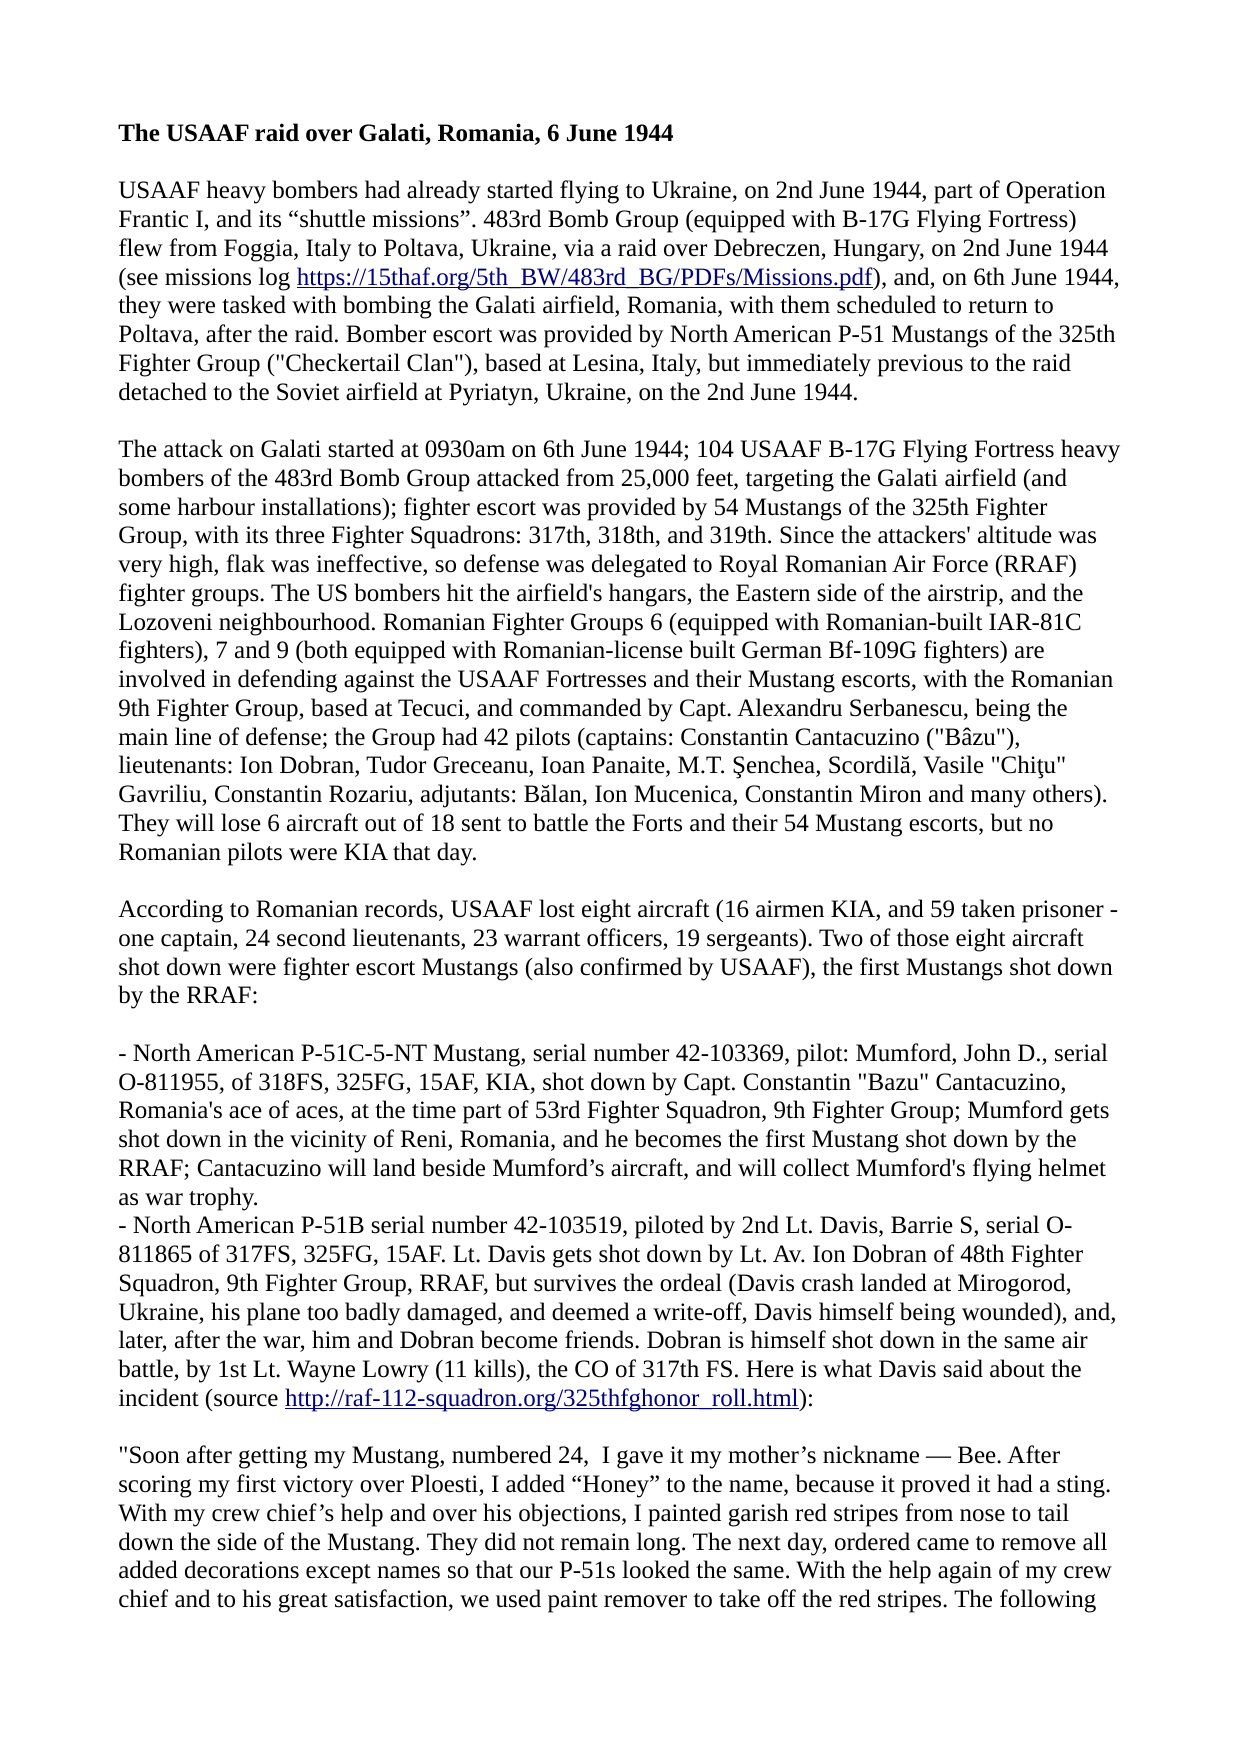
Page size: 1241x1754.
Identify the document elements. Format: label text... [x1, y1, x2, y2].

text "Soon after getting my Mustang, numbered 24, I gave it my mother’s nickname — Bee. After scoring my first victory over Ploesti, I added “Honey” to the name, because it proved it had a sting. With my crew chief’s help and over his objections, I painted garish red stripes from nose to tail down the side of the Mustang. They did not remain long. The next day, ordered came to remove all added decorations except names so that our P-51s looked the same. With the help again of my crew chief and to his great satisfaction, we used paint remover to take off the red stripes. The following [118, 1441, 1122, 1613]
text The USAAF raid over Galati, Romania, 6 June 1944 [118, 118, 1122, 147]
text According to Romanian records, USAAF lost eight aircraft (16 airmen KIA, and 59 taken prisoner - one captain, 24 second lieutenants, 23 warrant officers, 19 sergeants). Two of those eight aircraft shot down were fighter escort Mustangs (also confirmed by USAAF), the first Mustangs shot down by the RRAF: [118, 894, 1122, 1009]
text USAAF heavy bombers had already started flying to Ukraine, on 2nd June 1944, part of Operation Frantic I, and its “shuttle missions”. 483rd Bomb Group (equipped with B-17G Flying Fortress) flew from Foggia, Italy to Poltava, Ukraine, via a raid over Debreczen, Hungary, on 2nd June 1944 (see missions log https://15thaf.org/5th_BW/483rd_BG/PDFs/Missions.pdf), and, on 6th June 1944, they were tasked with bombing the Galati airfield, Romania, with them scheduled to return to Poltava, after the raid. Bomber escort was provided by North American P-51 Mustangs of the 325th Fighter Group ("Checkertail Clan"), based at Lesina, Italy, but immediately previous to the raid detached to the Soviet airfield at Pyriatyn, Ukraine, on the 2nd June 1944. [118, 176, 1122, 406]
text The attack on Galati started at 0930am on 6th June 1944; 104 USAAF B-17G Flying Fortress heavy bombers of the 483rd Bomb Group attacked from 25,000 feet, targeting the Galati airfield (and some harbour installations); fighter escort was provided by 54 Mustangs of the 325th Fighter Group, with its three Fighter Squadrons: 317th, 318th, and 319th. Since the attackers' altitude was very high, flak was ineffective, so defense was delegated to Royal Romanian Air Force (RRAF) fighter groups. The US bombers hit the airfield's hangars, the Eastern side of the airstrip, and the Lozoveni neighbourhood. Romanian Fighter Groups 6 (equipped with Romanian-built IAR-81C fighters), 7 and 9 (both equipped with Romanian-license built German Bf-109G fighters) are involved in defending against the USAAF Fortresses and their Mustang escorts, with the Romanian 9th Fighter Group, based at Tecuci, and commanded by Capt. Alexandru Serbanescu, being the main line of defense; the Group had 42 pilots (captains: Constantin Cantacuzino ("Bâzu"), lieutenants: Ion Dobran, Tudor Greceanu, Ioan Panaite, M.T. Şenchea, Scordilă, Vasile "Chiţu" Gavriliu, Constantin Rozariu, adjutants: Bălan, Ion Mucenica, Constantin Miron and many others). They will lose 6 aircraft out of 18 sent to battle the Forts and their 54 Mustang escorts, but no Romanian pilots were KIA that day. [118, 434, 1122, 866]
text - North American P-51B serial number 42-103519, piloted by 2nd Lt. Davis, Barrie S, serial O-811865 of 317FS, 325FG, 15AF. Lt. Davis gets shot down by Lt. Av. Ion Dobran of 48th Fighter Squadron, 9th Fighter Group, RRAF, but survives the ordeal (Davis crash landed at Mirogorod, Ukraine, his plane too badly damaged, and deemed a write-off, Davis himself being wounded), and, later, after the war, him and Dobran become friends. Dobran is himself shot down in the same air battle, by 1st Lt. Wayne Lowry (11 kills), the CO of 317th FS. Here is what Davis said about the incident (source http://raf-112-squadron.org/325thfghonor_roll.html): [118, 1211, 1122, 1412]
text - North American P-51C-5-NT Mustang, serial number 42-103369, pilot: Mumford, John D., serial O-811955, of 318FS, 325FG, 15AF, KIA, shot down by Capt. Constantin "Bazu" Cantacuzino, Romania's ace of aces, at the time part of 53rd Fighter Squadron, 9th Fighter Group; Mumford gets shot down in the vicinity of Reni, Romania, and he becomes the first Mustang shot down by the RRAF; Cantacuzino will land beside Mumford’s aircraft, and will collect Mumford's flying helmet as war trophy. [118, 1038, 1122, 1211]
